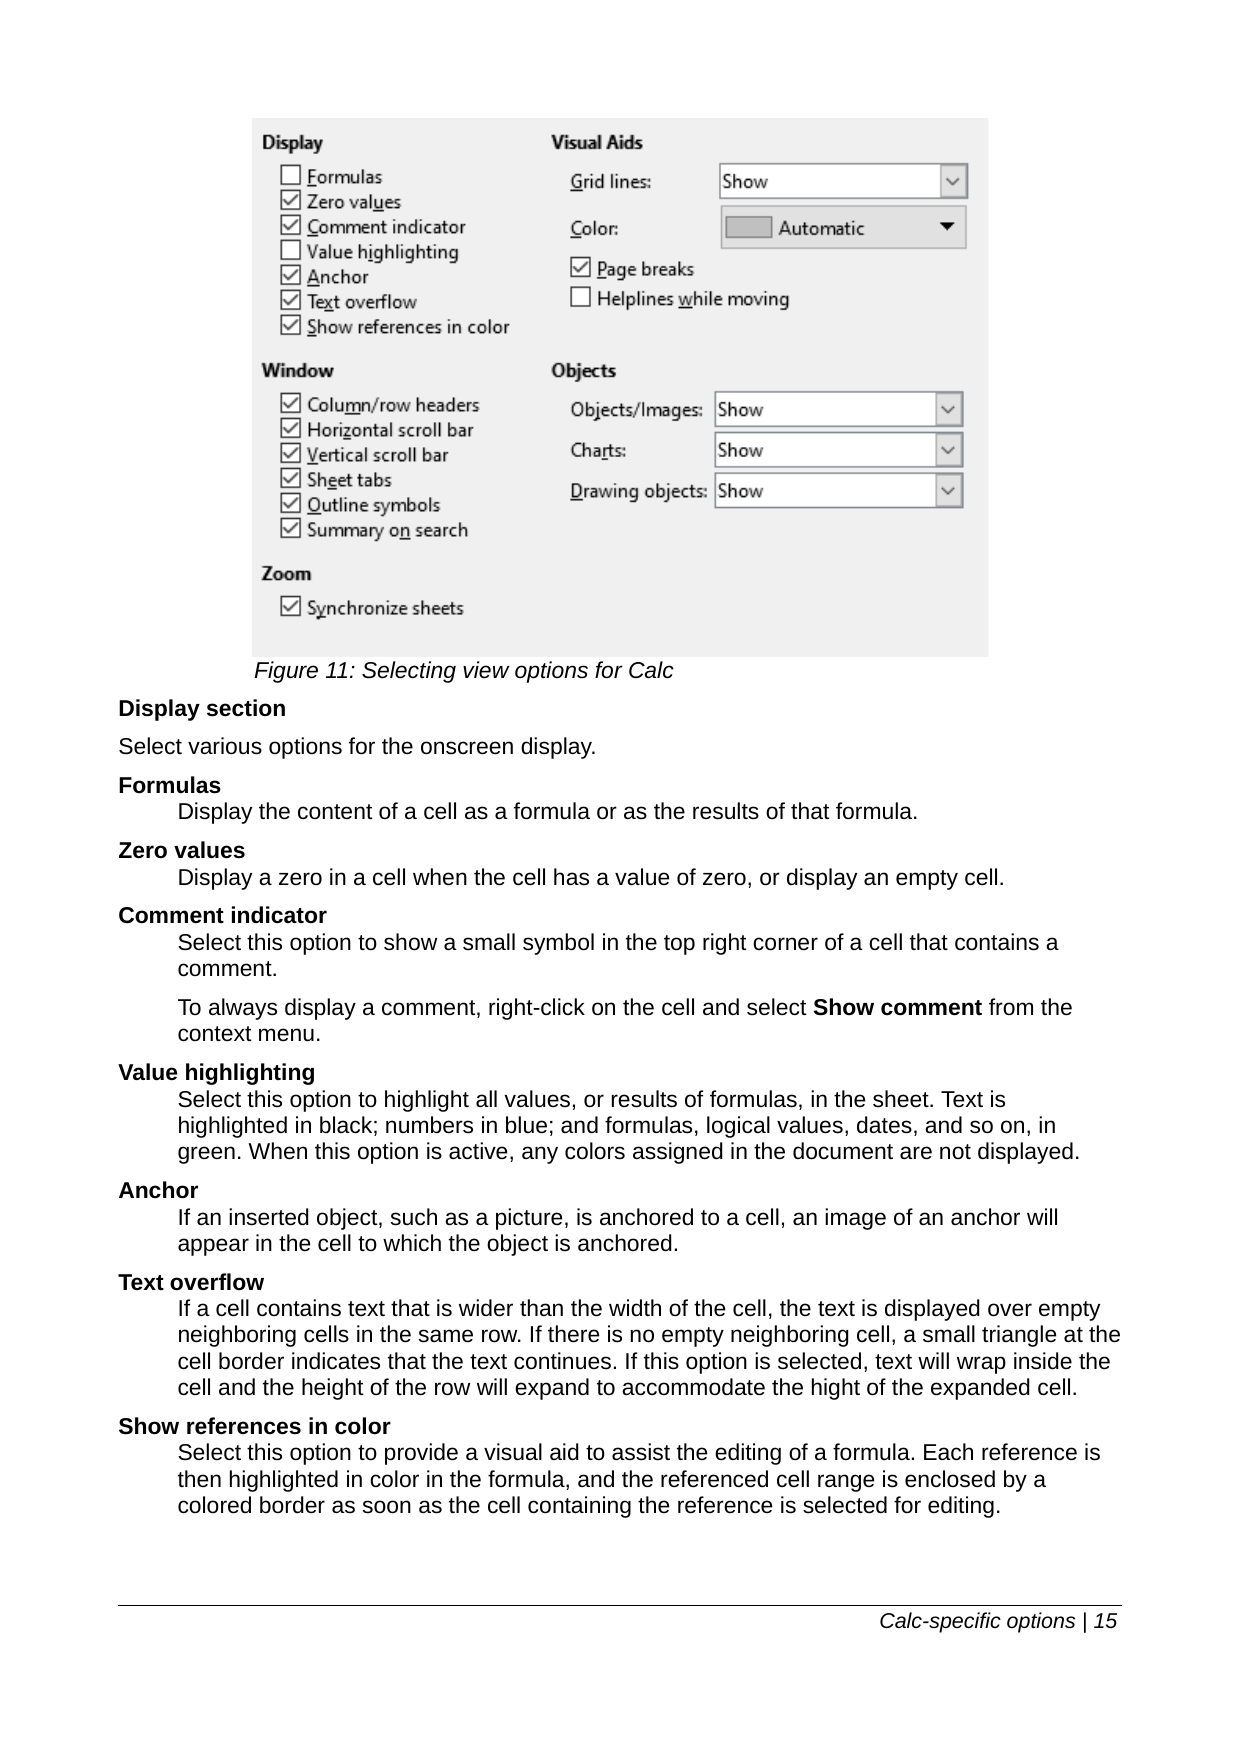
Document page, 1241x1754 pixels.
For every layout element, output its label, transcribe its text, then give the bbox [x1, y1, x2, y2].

text Text overflow [118, 1269, 1122, 1295]
text Display section [118, 695, 1122, 721]
text To always display a comment, right-click on the cell and select Show comment from the context menu. [177, 994, 1122, 1047]
text Display the content of a cell as a formula or as the results of that formula. [177, 798, 1122, 825]
text Comment indicator [118, 902, 1122, 929]
text Formulas [118, 772, 1122, 798]
text Select this option to show a small symbol in the top right corner of a cell that contains a comment. [177, 929, 1122, 981]
text If an inserted object, such as a picture, is anchored to a cell, an image of an anchor will appear in the cell to which the object is anchored. [177, 1203, 1122, 1256]
text Show references in color [118, 1413, 1122, 1439]
text Zero values [118, 837, 1122, 863]
text If a cell contains text that is wider than the width of the cell, the text is displayed over empty neighboring cells in the same row. If there is no empty neighboring cell, a small triangle at the cell border indicates that the text continues. If this option is selected, text will wrap inside the cell and the height of the row will expand to accommodate the hight of the expanded cell. [177, 1295, 1122, 1400]
text Select various options for the onscreen display. [118, 733, 1122, 759]
text Value highlighting [118, 1059, 1122, 1086]
text Display a zero in a cell when the cell has a value of zero, or display an empty cell. [177, 863, 1122, 890]
text Figure 11: Selecting view options for Calc [254, 657, 986, 683]
text Anchor [118, 1177, 1122, 1203]
text Select this option to highlight all values, or results of formulas, in the sheet. Text is highlighted in black; numbers in blue; and formulas, logical values, dates, and so on, in green. When this option is active, any colors assigned in the document are not displayed. [177, 1086, 1122, 1164]
picture [251, 118, 989, 657]
text Select this option to provide a visual aid to assist the editing of a formula. Each reference is then highlighted in color in the formula, and the referenced cell range is enclosed by a colored border as soon as the cell containing the reference is selected for editing. [177, 1439, 1122, 1518]
